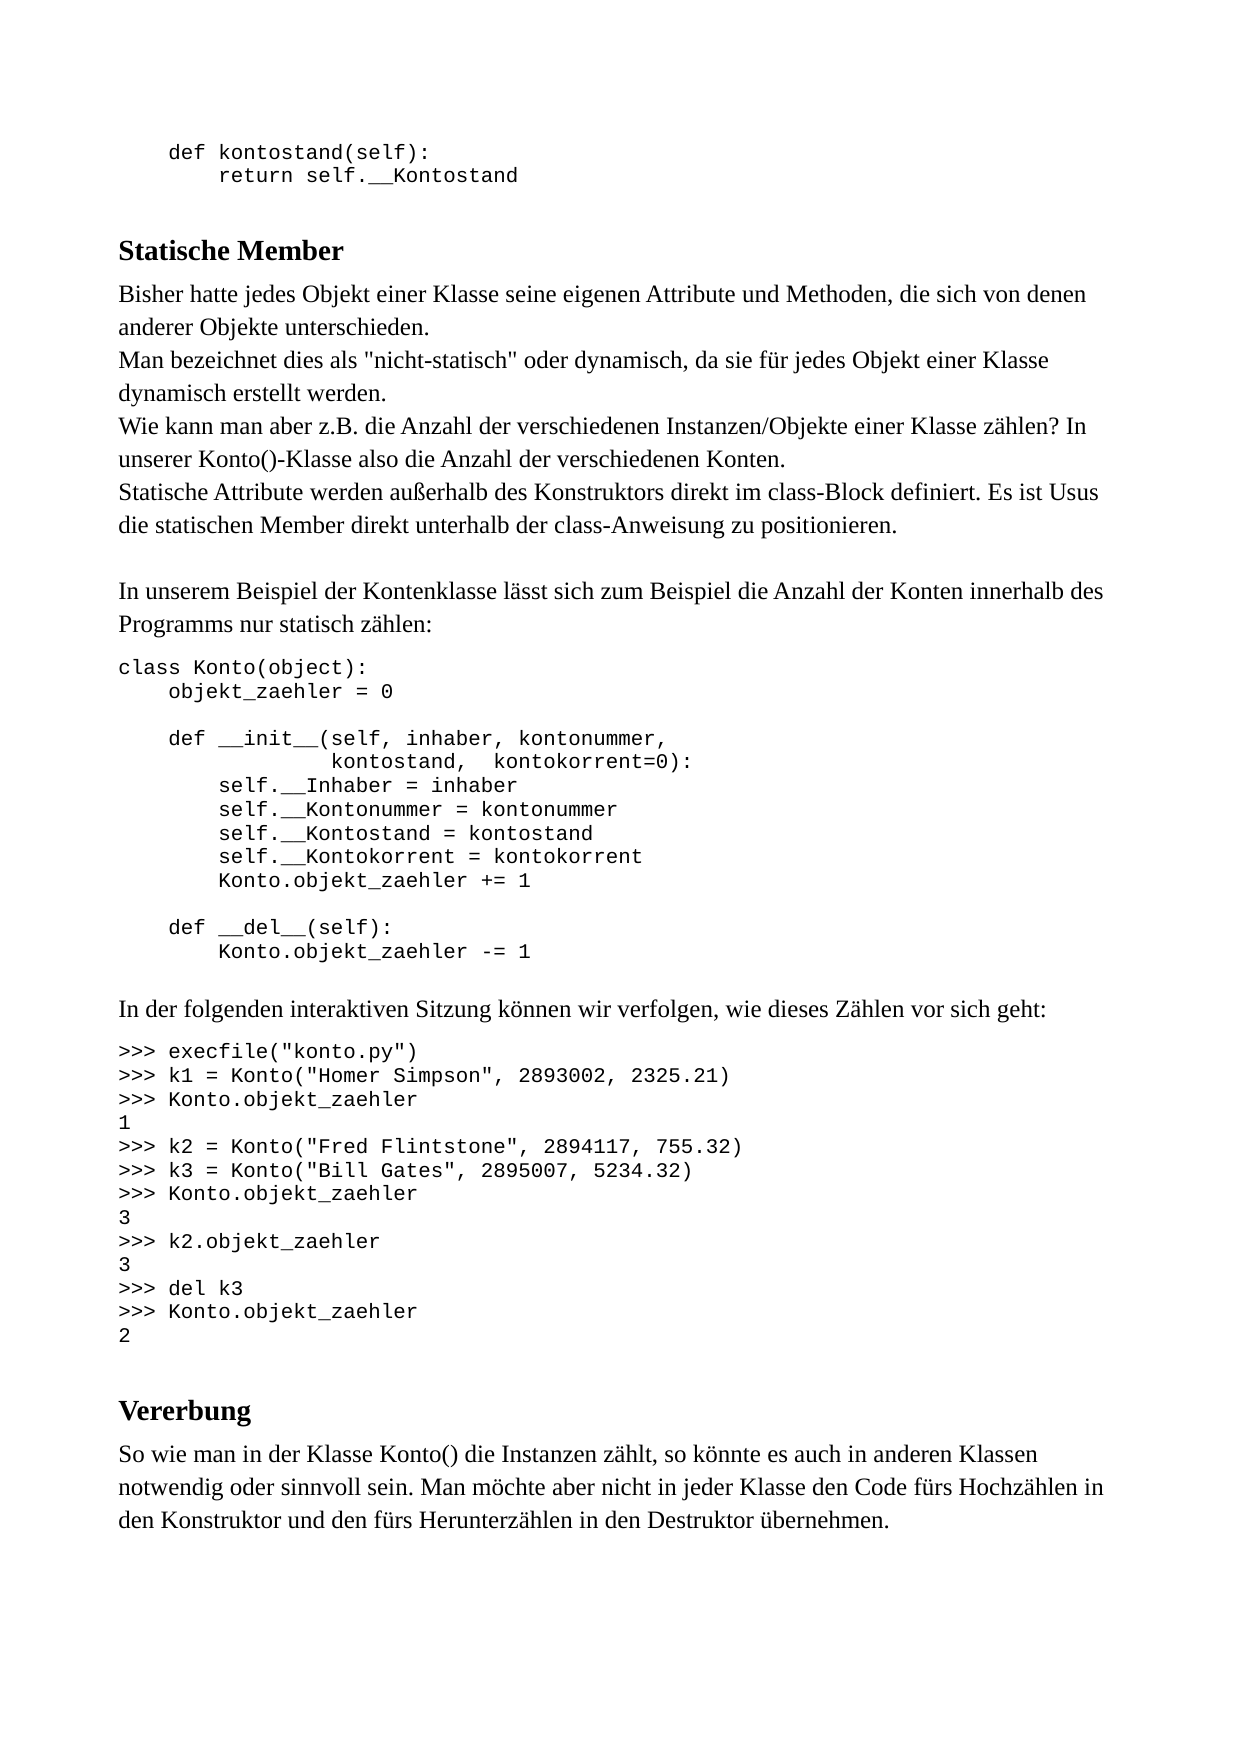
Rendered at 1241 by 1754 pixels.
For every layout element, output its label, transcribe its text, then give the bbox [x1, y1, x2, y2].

subtitle Vererbung [118, 1393, 1122, 1426]
text >>> del k3 [118, 1278, 1122, 1302]
text >>> execfile("konto.py") [118, 1041, 1122, 1065]
text >>> Konto.objekt_zaehler [118, 1089, 1122, 1112]
text >>> k3 = Konto("Bill Gates", 2895007, 5234.32) [118, 1160, 1122, 1183]
text def __del__(self): [118, 917, 1122, 941]
text >>> k2.objekt_zaehler [118, 1231, 1122, 1254]
text kontostand, kontokorrent=0): [118, 752, 1122, 775]
text self.__Kontonummer = kontonummer [118, 799, 1122, 822]
text class Konto(object): [118, 657, 1122, 681]
text In der folgenden interaktiven Sitzung können wir verfolgen, wie dieses Zählen vor sich geht: [118, 994, 1122, 1023]
subtitle Statische Member [118, 233, 1122, 267]
text So wie man in der Klasse Konto() die Instanzen zählt, so könnte es auch in anderen Klassen notwendig oder sinnvoll sein. Man möchte aber nicht in jeder Klasse den Code fürs Hochzählen in den Konstruktor und den fürs Herunterzählen in den Destruktor übernehmen. [118, 1439, 1122, 1534]
text Bisher hatte jedes Objekt einer Klasse seine eigenen Attribute und Methoden, die sich von denen anderer Objekte unterschieden. Man bezeichnet dies als "nicht-statisch" oder dynamisch, da sie für jedes Objekt einer Klasse dynamisch erstellt werden. Wie kann man aber z.B. die Anzahl der verschiedenen Instanzen/Objekte einer Klasse zählen? In unserer Konto()-Klasse also die Anzahl der verschiedenen Konten. Statische Attribute werden außerhalb des Konstruktors direkt im class-Block definiert. Es ist Usus die statischen Member direkt unterhalb der class-Anweisung zu positionieren. In unserem Beispiel der Kontenklasse lässt sich zum Beispiel die Anzahl der Konten innerhalb des Programms nur statisch zählen: [118, 279, 1122, 638]
text 1 [118, 1112, 1122, 1136]
text >>> Konto.objekt_zaehler [118, 1183, 1122, 1207]
text 3 [118, 1207, 1122, 1231]
text 3 [118, 1254, 1122, 1278]
text Konto.objekt_zaehler += 1 [118, 870, 1122, 893]
text return self.__Kontostand [118, 165, 1122, 189]
text 2 [118, 1325, 1122, 1349]
text >>> k2 = Konto("Fred Flintstone", 2894117, 755.32) [118, 1136, 1122, 1160]
text self.__Inhaber = inhaber [118, 775, 1122, 799]
text objekt_zaehler = 0 [118, 681, 1122, 704]
text >>> Konto.objekt_zaehler [118, 1302, 1122, 1325]
text def __init__(self, inhaber, kontonummer, [118, 728, 1122, 752]
text self.__Kontostand = kontostand [118, 822, 1122, 846]
text self.__Kontokorrent = kontokorrent [118, 846, 1122, 870]
text def kontostand(self): [118, 142, 1122, 165]
text Konto.objekt_zaehler -= 1 [118, 941, 1122, 964]
text >>> k1 = Konto("Homer Simpson", 2893002, 2325.21) [118, 1065, 1122, 1089]
